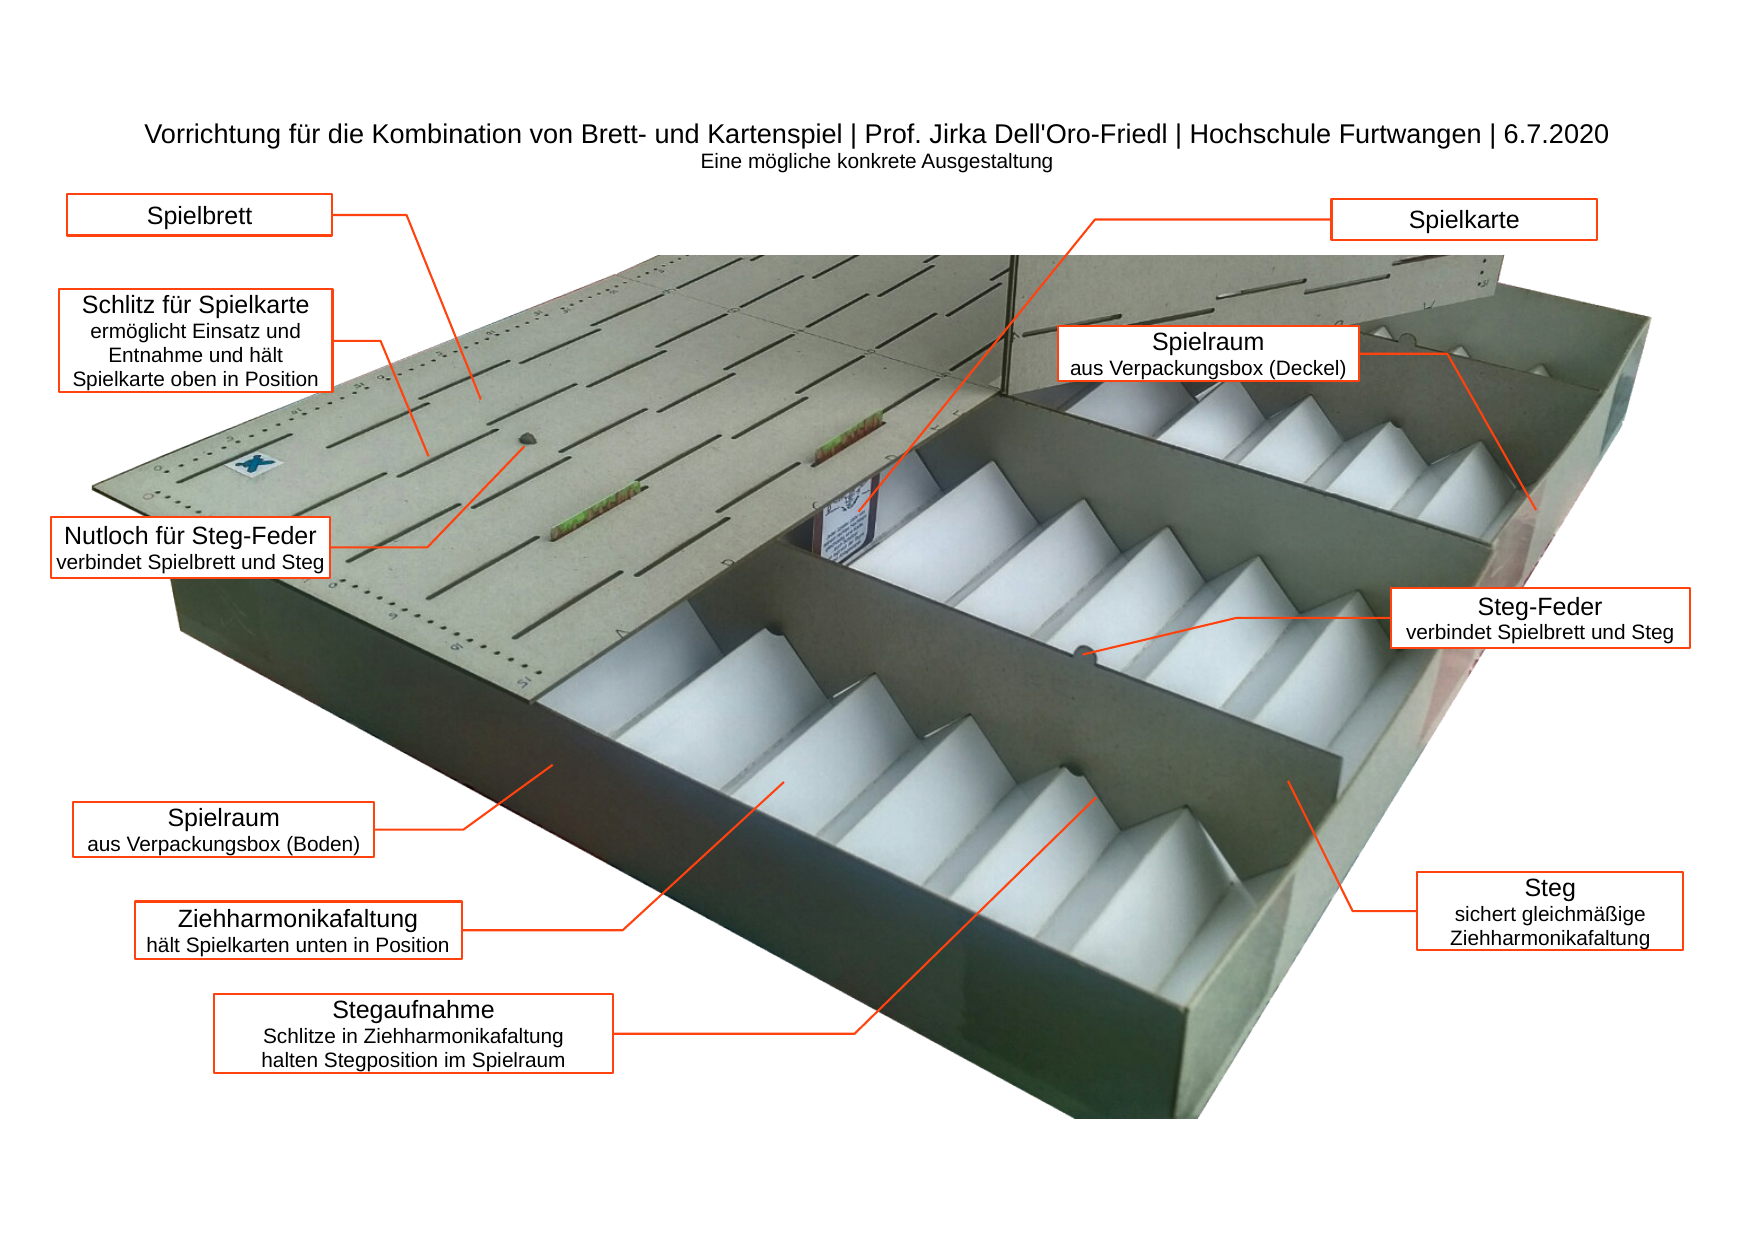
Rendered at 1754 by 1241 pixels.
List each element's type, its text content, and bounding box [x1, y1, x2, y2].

picture [86, 255, 1652, 1119]
text Vorrichtung für die Kombination von Brett- und Kartenspiel | Prof. Jirka Dell'Oro-Friedl | Hochschule Furtwangen | 6.7.2020 Eine mögliche konkrete Ausgestaltung [118, 118, 1636, 173]
